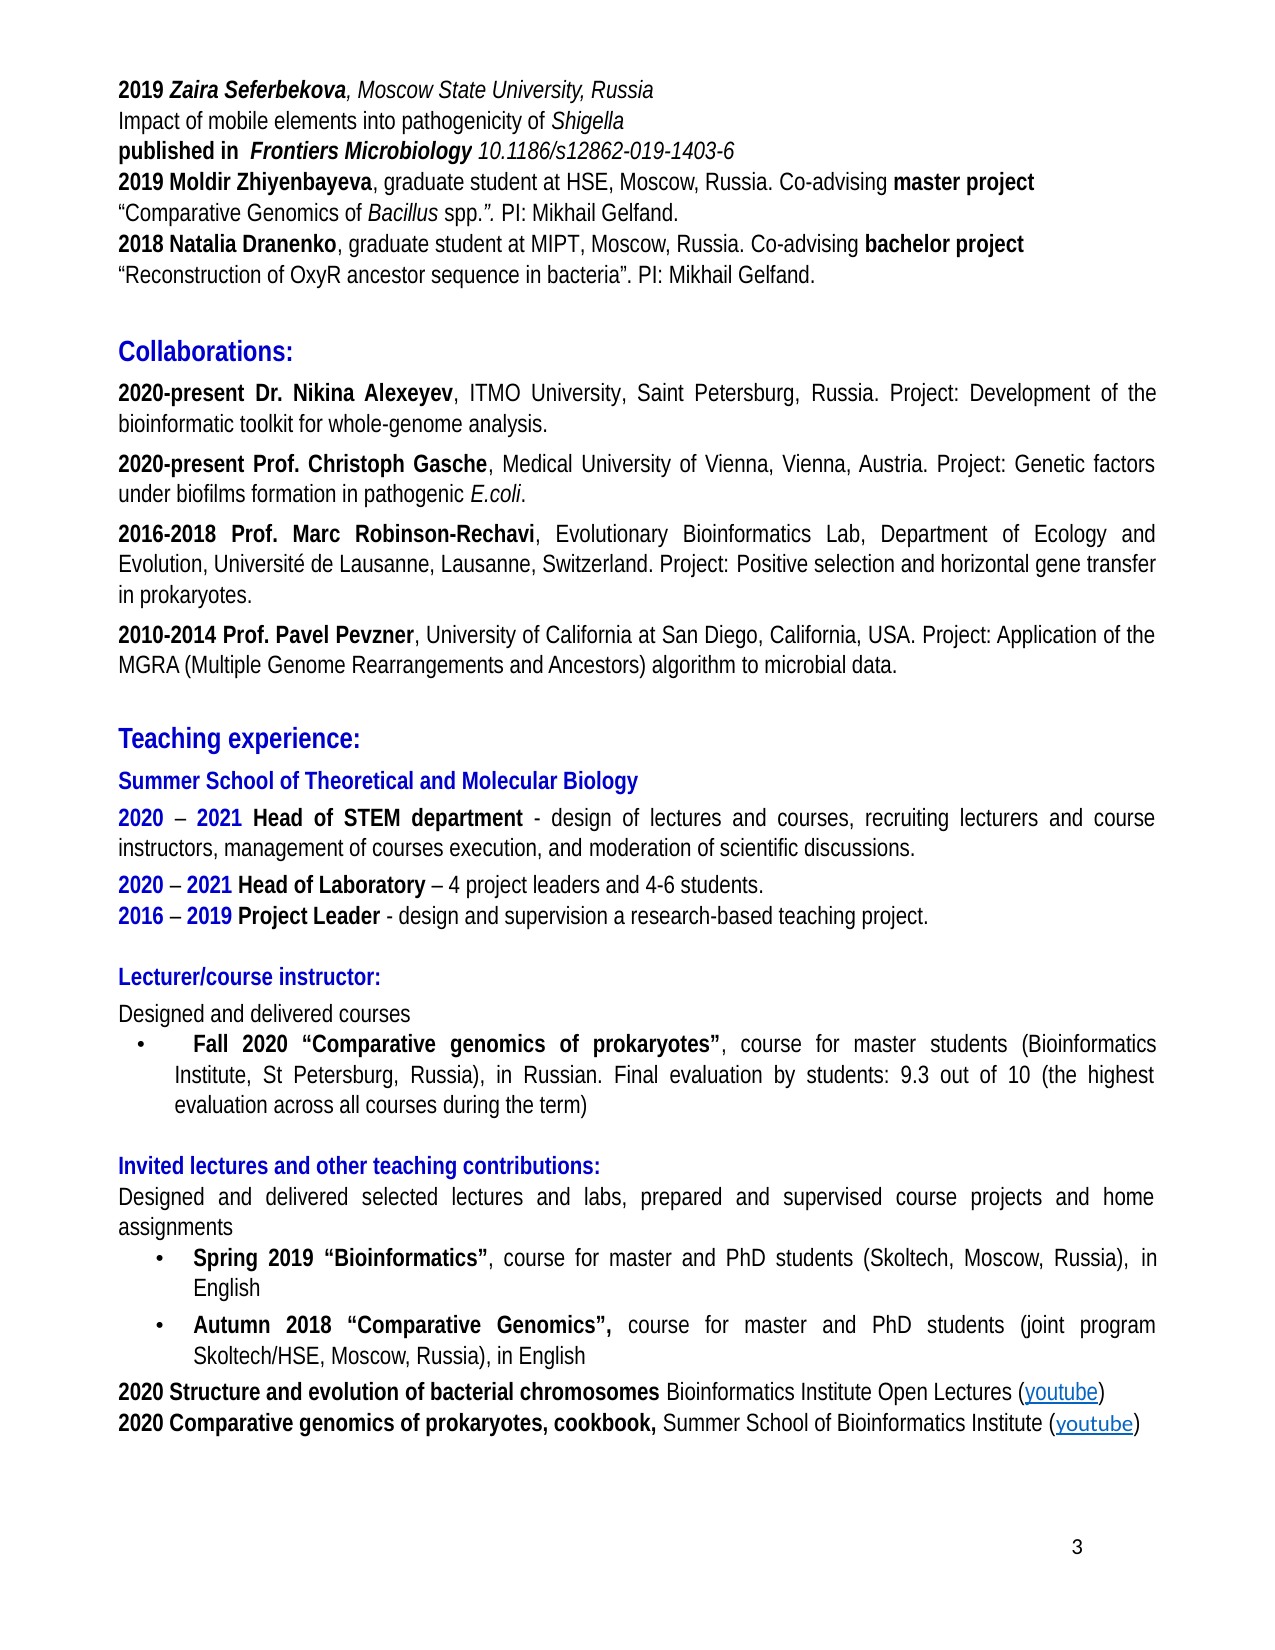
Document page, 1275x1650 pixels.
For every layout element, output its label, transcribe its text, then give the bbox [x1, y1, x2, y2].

list Impact of mobile elements into pathogenicity of Shigella [118, 106, 1157, 134]
list 2020 Comparative genomics of prokaryotes, cookbook, Summer School of Bioinformatics Institute (youtube) [118, 1408, 1157, 1437]
list 2019 Moldir Zhiyenbayeva, graduate student at HSE, Moscow, Russia. Co-advising master project “Comparative Genomics of Bacillus spp.”. PI: Mikhail Gelfand. [118, 167, 1157, 226]
list Invited lectures and other teaching contributions: [118, 1151, 1157, 1179]
list Lecturer/course instructor: [118, 962, 1157, 991]
list 2018 Natalia Dranenko, graduate student at MIPT, Moscow, Russia. Co-advising bachelor project “Reconstruction of OxyR ancestor sequence in bacteria”. PI: Mikhail Gelfand. [118, 229, 1157, 288]
list Designed and delivered selected lectures and labs, prepared and supervised course projects and home assignments [118, 1182, 1157, 1241]
text 2020-present Dr. Nikina Alexeyev, ITMO University, Saint Petersburg, Russia. Project: Development of the bioinformatic toolkit for whole-genome analysis. [118, 378, 1157, 438]
text 2010-2014 Prof. Pavel Pevzner, University of California at San Diego, California, USA. Project: Application of the MGRA (Multiple Genome Rearrangements and Ancestors) algorithm to microbial data. [118, 619, 1157, 679]
list 2019 Zaira Seferbekova, Moscow State University, Russia [118, 75, 1157, 104]
list Designed and delivered courses [118, 998, 1157, 1027]
text Teaching experience: [118, 721, 1157, 755]
list Fall 2020 “Comparative genomics of prokaryotes”, course for master students (Bioinformatics Institute, St Petersburg, Russia), in Russian. Final evaluation by students: 9.3 out of 10 (the highest evaluation across all courses during the term) [137, 1029, 1157, 1119]
list Autumn 2018 “Comparative Genomics”, course for master and PhD students (joint program Skoltech/HSE, Moscow, Russia), in English [156, 1310, 1157, 1369]
list Summer School of Theoretical and Molecular Biology [118, 766, 1157, 795]
text 2016-2018 Prof. Marc Robinson-Rechavi, Evolutionary Bioinformatics Lab, Department of Ecology and Evolution, Université de Lausanne, Lausanne, Switzerland. Project: Positive selection and horizontal gene transfer in prokaryotes. [118, 519, 1157, 609]
list 2016 – 2019 Project Leader - design and supervision a research-based teaching project. [118, 901, 1157, 929]
list 2020 – 2021 Head of STEM department - design of lectures and courses, recruiting lecturers and course instructors, management of courses execution, and moderation of scientific discussions. [118, 803, 1157, 862]
list 2020 Structure and evolution of bacterial chromosomes Bioinformatics Institute Open Lectures (youtube) [118, 1377, 1157, 1406]
text 2020-present Prof. Christoph Gasche, Medical University of Vienna, Vienna, Austria. Project: Genetic factors under biofilms formation in pathogenic E.coli. [118, 448, 1157, 508]
list published in Frontiers Microbiology 10.1186/s12862-019-1403-6 [118, 136, 1157, 165]
list Spring 2019 “Bioinformatics”, course for master and PhD students (Skoltech, Moscow, Russia), in English [156, 1243, 1157, 1302]
text Collaborations: [118, 334, 1157, 367]
list 2020 – 2021 Head of Laboratory – 4 project leaders and 4-6 students. [118, 870, 1157, 899]
